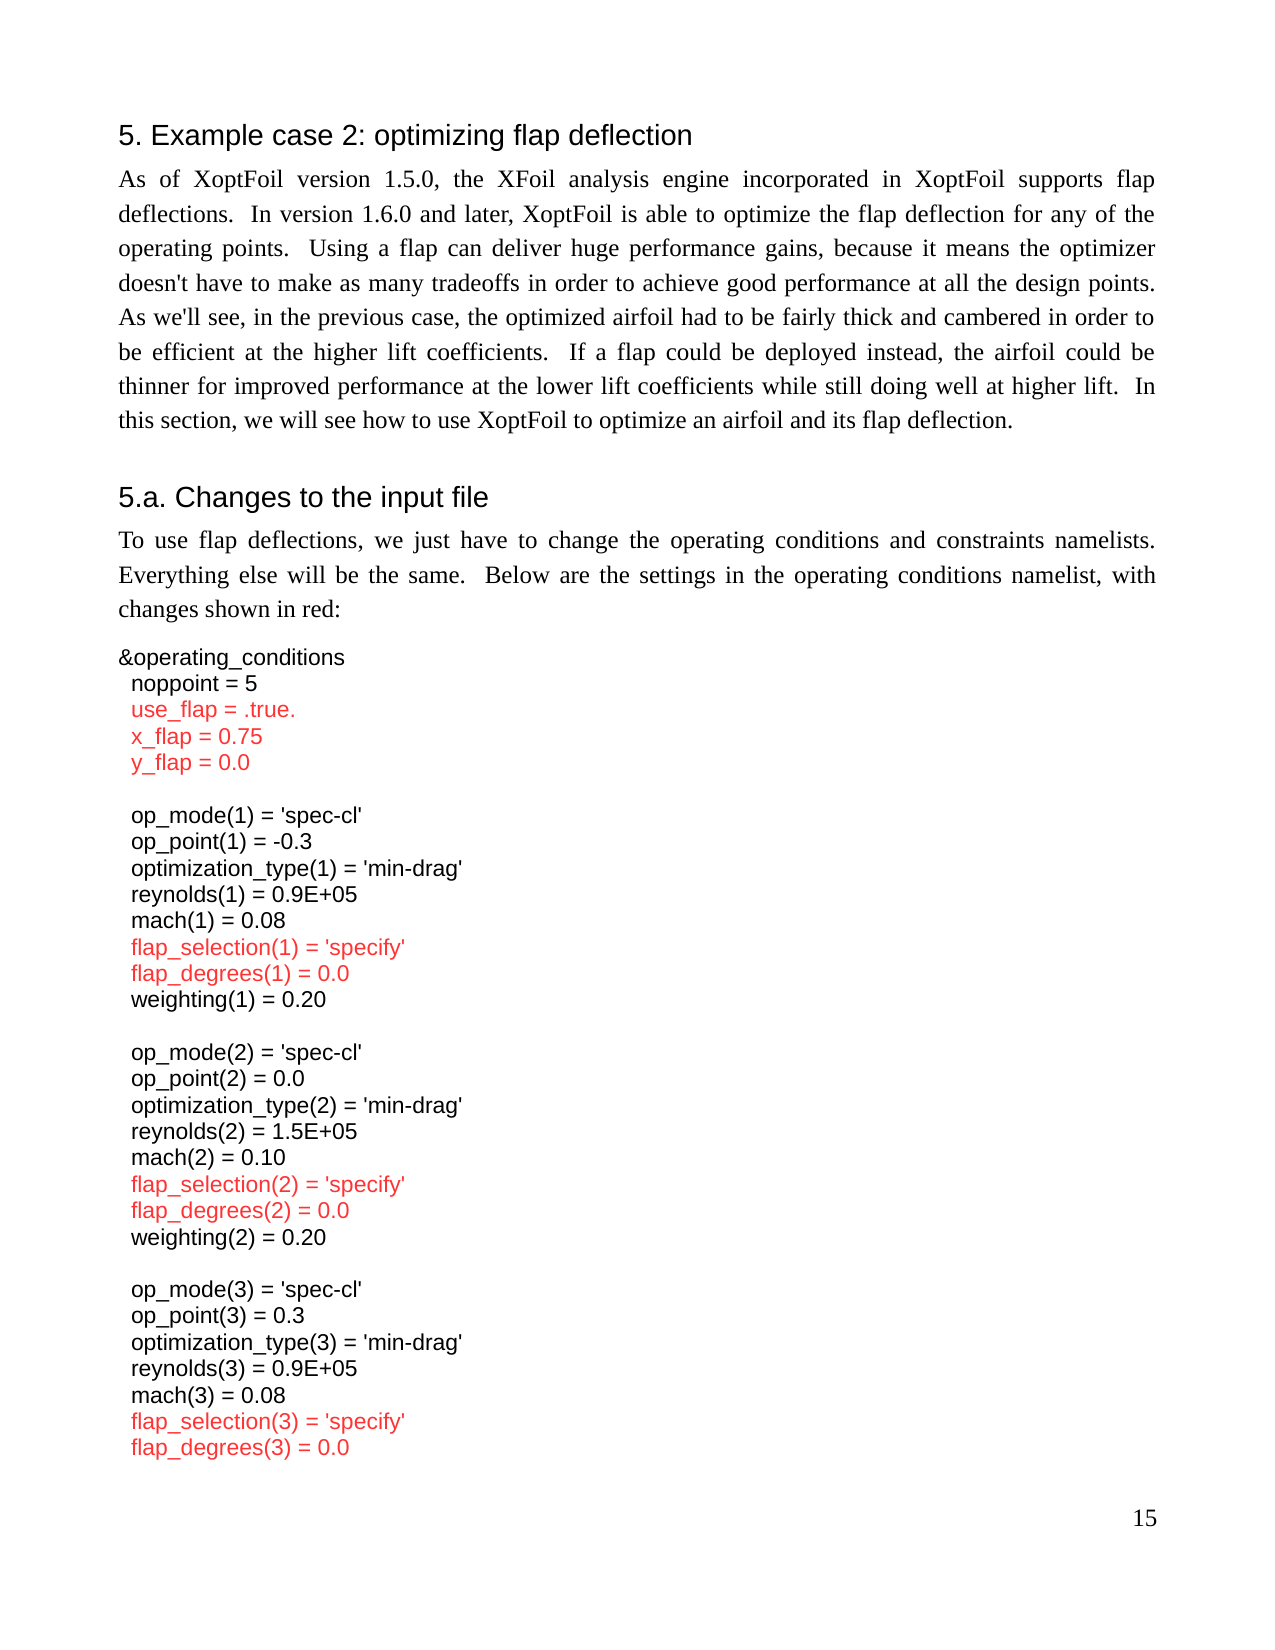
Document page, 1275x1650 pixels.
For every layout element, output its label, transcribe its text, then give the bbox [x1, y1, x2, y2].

text flap_degrees(1) = 0.0 [118, 960, 1157, 986]
text flap_selection(3) = 'specify' [118, 1408, 1157, 1434]
text To use flap deflections, we just have to change the operating conditions and constraints namelists. Everything else will be the same. Below are the settings in the operating conditions namelist, with changes shown in red: [118, 526, 1157, 623]
text weighting(2) = 0.20 [118, 1223, 1157, 1250]
text weighting(1) = 0.20 [118, 986, 1157, 1013]
text flap_degrees(3) = 0.0 [118, 1434, 1157, 1461]
text use_flap = .true. [118, 696, 1157, 723]
text mach(1) = 0.08 [118, 907, 1157, 933]
text As of XoptFoil version 1.5.0, the XFoil analysis engine incorporated in XoptFoil supports flap deflections. In version 1.6.0 and later, XoptFoil is able to optimize the flap deflection for any of the operating points. Using a flap can deliver huge performance gains, because it means the optimizer doesn't have to make as many tradeoffs in order to achieve good performance at all the design points. As we'll see, in the previous case, the optimized airfoil had to be fairly thick and cambered in order to be efficient at the higher lift coefficients. If a flap could be deployed instead, the airfoil could be thinner for improved performance at the lower lift coefficients while still doing well at higher lift. In this section, we will see how to use XoptFoil to optimize an airfoil and its flap deflection. [118, 164, 1157, 434]
text reynolds(2) = 1.5E+05 [118, 1118, 1157, 1144]
text op_mode(1) = 'spec-cl' [118, 802, 1157, 828]
text y_flap = 0.0 [118, 749, 1157, 775]
text flap_degrees(2) = 0.0 [118, 1197, 1157, 1223]
text op_point(2) = 0.0 [118, 1065, 1157, 1092]
text &operating_conditions [118, 644, 1157, 670]
subtitle 5.a. Changes to the input file [118, 479, 1157, 513]
text optimization_type(3) = 'min-drag' [118, 1329, 1157, 1355]
text op_point(1) = -0.3 [118, 828, 1157, 854]
text x_flap = 0.75 [118, 723, 1157, 749]
text flap_selection(2) = 'specify' [118, 1171, 1157, 1197]
text op_point(3) = 0.3 [118, 1302, 1157, 1329]
text flap_selection(1) = 'specify' [118, 933, 1157, 960]
text optimization_type(2) = 'min-drag' [118, 1092, 1157, 1118]
text mach(2) = 0.10 [118, 1144, 1157, 1171]
subtitle 5. Example case 2: optimizing flap deflection [118, 118, 1157, 152]
text op_mode(3) = 'spec-cl' [118, 1276, 1157, 1302]
text optimization_type(1) = 'min-drag' [118, 854, 1157, 881]
text reynolds(1) = 0.9E+05 [118, 881, 1157, 907]
text reynolds(3) = 0.9E+05 [118, 1355, 1157, 1382]
text mach(3) = 0.08 [118, 1382, 1157, 1408]
text noppoint = 5 [118, 670, 1157, 696]
text op_mode(2) = 'spec-cl' [118, 1039, 1157, 1065]
